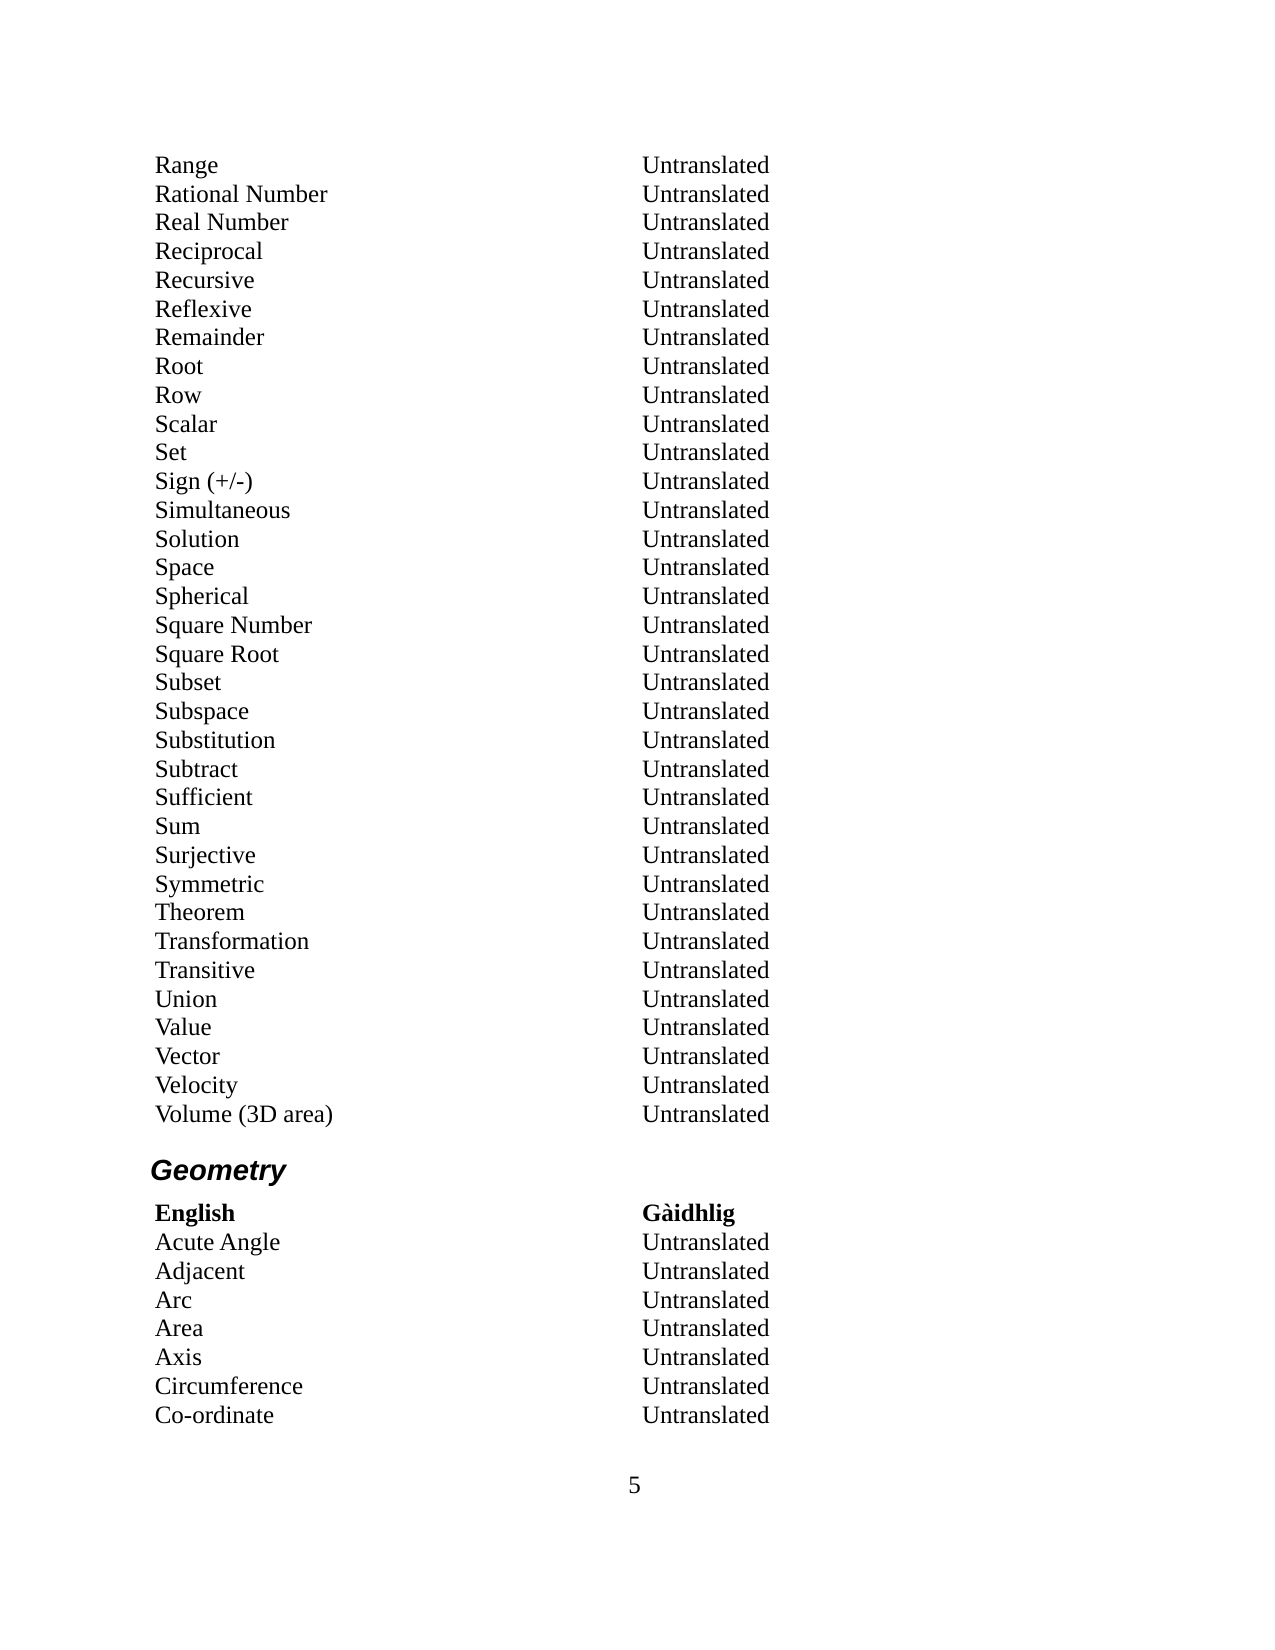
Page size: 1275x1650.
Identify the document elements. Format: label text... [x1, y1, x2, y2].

table_cell Acute Angle [150, 1227, 637, 1256]
table_cell Area [150, 1314, 637, 1342]
table_cell Untranslated [638, 438, 1125, 466]
table_cell Recursive [150, 265, 637, 294]
table_cell Untranslated [638, 1400, 1125, 1428]
table_cell Reflexive [150, 294, 637, 322]
table_cell Volume (3D area) [150, 1099, 637, 1127]
table_header English [150, 1199, 637, 1227]
table_cell Untranslated [638, 1099, 1125, 1127]
table_cell Untranslated [638, 294, 1125, 322]
subtitle Geometry [150, 1152, 1125, 1186]
table_cell Range [150, 150, 637, 179]
table_cell Symmetric [150, 869, 637, 897]
table_cell Untranslated [638, 208, 1125, 236]
table_cell Rational Number [150, 179, 637, 207]
table_cell Space [150, 553, 637, 581]
table_cell Transformation [150, 926, 637, 955]
table_cell Surjective [150, 840, 637, 869]
table_cell Untranslated [638, 898, 1125, 926]
table_cell Untranslated [638, 351, 1125, 380]
table_cell Velocity [150, 1070, 637, 1099]
table_cell Untranslated [638, 1013, 1125, 1041]
table_cell Sum [150, 811, 637, 840]
table_cell Untranslated [638, 955, 1125, 984]
table_cell Root [150, 351, 637, 380]
table_cell Square Root [150, 639, 637, 667]
table_cell Untranslated [638, 236, 1125, 265]
table_cell Adjacent [150, 1256, 637, 1285]
table_cell Vector [150, 1041, 637, 1070]
table_cell Untranslated [638, 668, 1125, 696]
table_cell Solution [150, 524, 637, 552]
table_cell Untranslated [638, 380, 1125, 409]
table_cell Circumference [150, 1371, 637, 1400]
table_cell Untranslated [638, 466, 1125, 495]
table_cell Subspace [150, 696, 637, 725]
table_cell Remainder [150, 323, 637, 351]
table_cell Untranslated [638, 1041, 1125, 1070]
table_cell Untranslated [638, 409, 1125, 437]
table_cell Theorem [150, 898, 637, 926]
table_cell Sign (+/-) [150, 466, 637, 495]
table_cell Co-ordinate [150, 1400, 637, 1428]
table_cell Untranslated [638, 1371, 1125, 1400]
table_cell Scalar [150, 409, 637, 437]
table_cell Untranslated [638, 1314, 1125, 1342]
table_cell Simultaneous [150, 495, 637, 524]
table_cell Axis [150, 1342, 637, 1371]
table_cell Untranslated [638, 754, 1125, 782]
table_cell Untranslated [638, 524, 1125, 552]
table_cell Untranslated [638, 265, 1125, 294]
table_cell Real Number [150, 208, 637, 236]
table_cell Untranslated [638, 495, 1125, 524]
table_cell Untranslated [638, 610, 1125, 639]
table_cell Untranslated [638, 783, 1125, 811]
table_cell Substitution [150, 725, 637, 754]
table_cell Arc [150, 1285, 637, 1313]
table_cell Untranslated [638, 150, 1125, 179]
table_cell Row [150, 380, 637, 409]
table_cell Subset [150, 668, 637, 696]
table_cell Untranslated [638, 1342, 1125, 1371]
table_cell Subtract [150, 754, 637, 782]
table_cell Untranslated [638, 725, 1125, 754]
table_cell Untranslated [638, 553, 1125, 581]
table_cell Reciprocal [150, 236, 637, 265]
table_cell Untranslated [638, 1256, 1125, 1285]
table_cell Square Number [150, 610, 637, 639]
table_cell Sufficient [150, 783, 637, 811]
table_cell Untranslated [638, 323, 1125, 351]
table_cell Untranslated [638, 639, 1125, 667]
table_cell Untranslated [638, 869, 1125, 897]
table_cell Untranslated [638, 696, 1125, 725]
table_cell Untranslated [638, 840, 1125, 869]
table_header Gàidhlig [638, 1199, 1125, 1227]
table_cell Spherical [150, 581, 637, 610]
table_cell Untranslated [638, 984, 1125, 1012]
table_cell Untranslated [638, 1227, 1125, 1256]
table_cell Value [150, 1013, 637, 1041]
table_cell Transitive [150, 955, 637, 984]
table_cell Union [150, 984, 637, 1012]
table_cell Untranslated [638, 581, 1125, 610]
table_cell Untranslated [638, 1285, 1125, 1313]
table_cell Set [150, 438, 637, 466]
table_cell Untranslated [638, 179, 1125, 207]
table_cell Untranslated [638, 1070, 1125, 1099]
table_cell Untranslated [638, 926, 1125, 955]
table_cell Untranslated [638, 811, 1125, 840]
